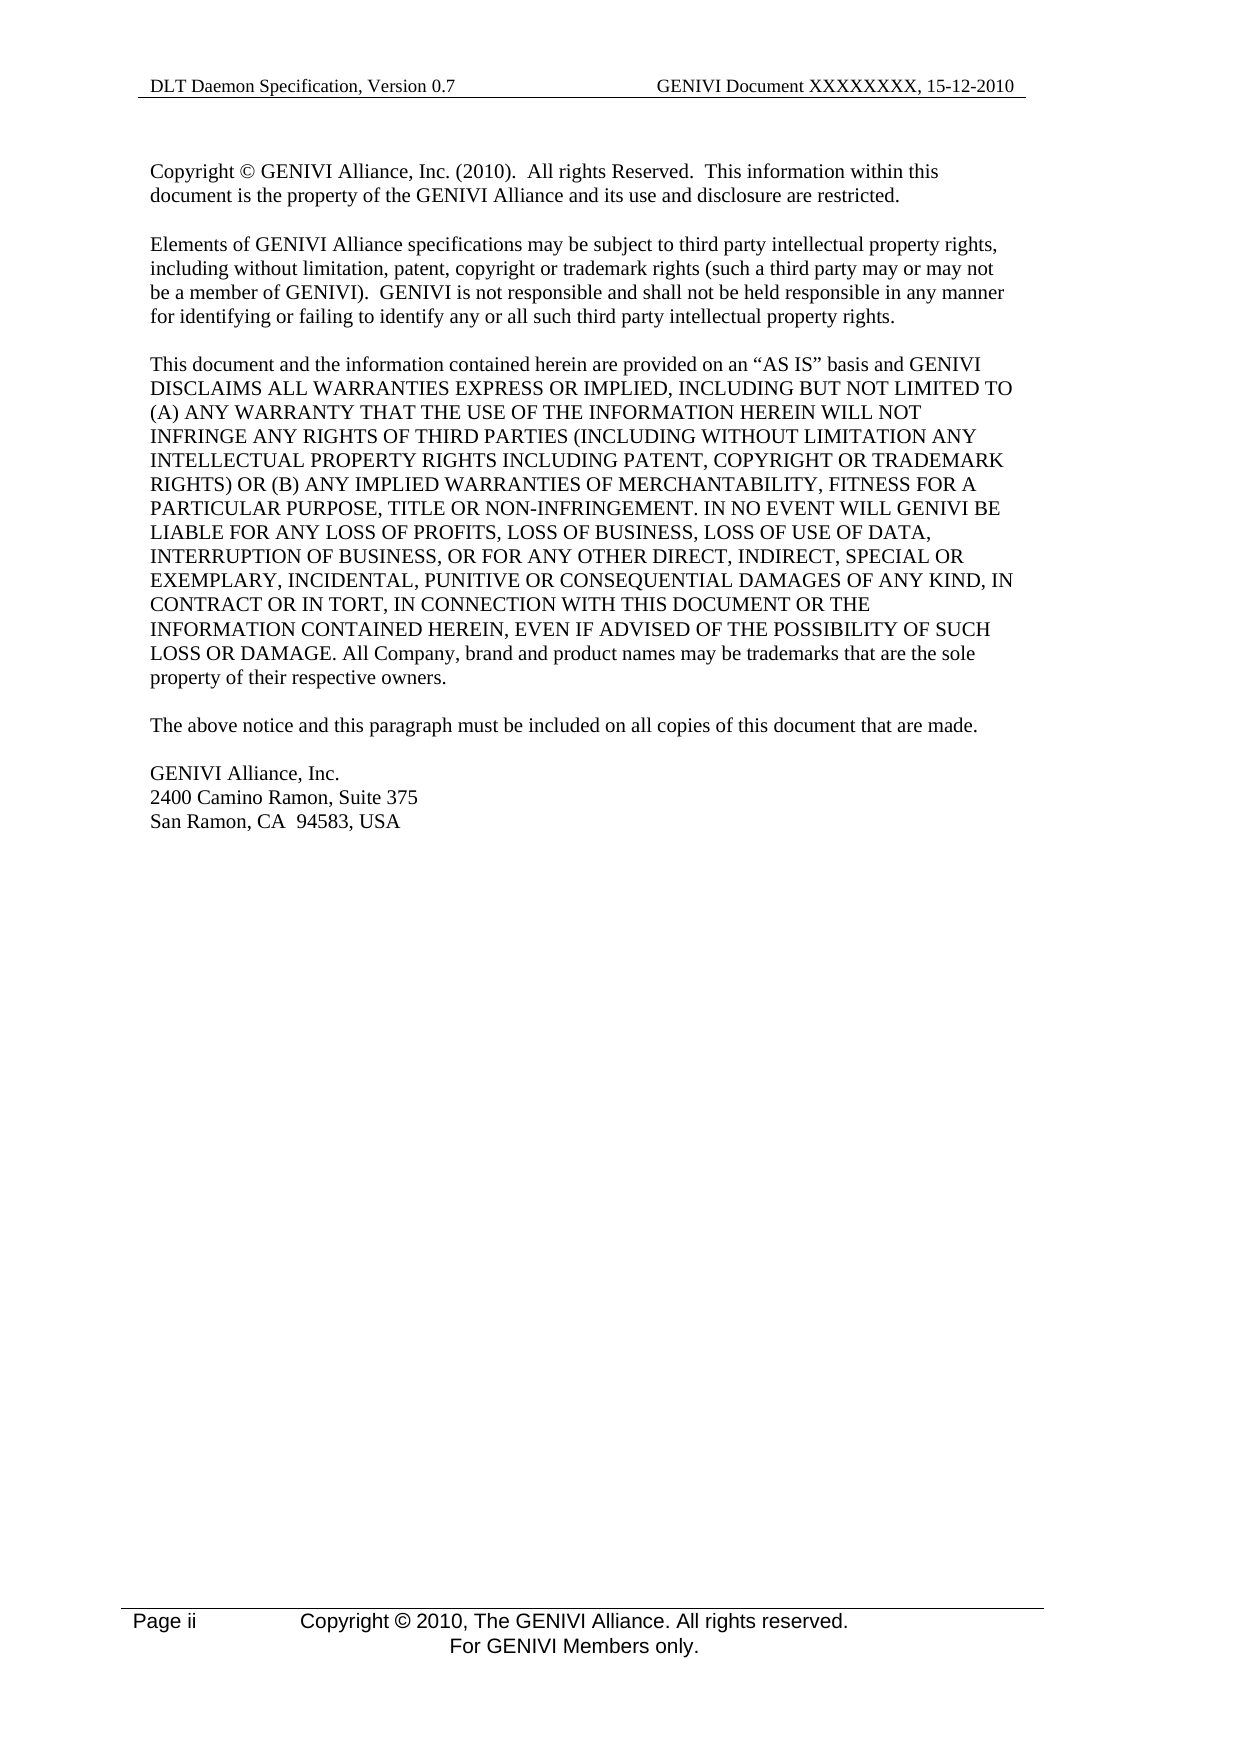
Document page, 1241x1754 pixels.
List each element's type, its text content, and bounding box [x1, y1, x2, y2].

text This document and the information contained herein are provided on an “AS IS” basis and GENIVI DISCLAIMS ALL WARRANTIES EXPRESS OR IMPLIED, INCLUDING BUT NOT LIMITED TO (A) ANY WARRANTY THAT THE USE OF THE INFORMATION HEREIN WILL NOT INFRINGE ANY RIGHTS OF THIRD PARTIES (INCLUDING WITHOUT LIMITATION ANY INTELLECTUAL PROPERTY RIGHTS INCLUDING PATENT, COPYRIGHT OR TRADEMARK RIGHTS) OR (B) ANY IMPLIED WARRANTIES OF MERCHANTABILITY, FITNESS FOR A PARTICULAR PURPOSE, TITLE OR NON-INFRINGEMENT. IN NO EVENT WILL GENIVI BE LIABLE FOR ANY LOSS OF PROFITS, LOSS OF BUSINESS, LOSS OF USE OF DATA, INTERRUPTION OF BUSINESS, OR FOR ANY OTHER DIRECT, INDIRECT, SPECIAL OR EXEMPLARY, INCIDENTAL, PUNITIVE OR CONSEQUENTIAL DAMAGES OF ANY KIND, IN CONTRACT OR IN TORT, IN CONNECTION WITH THIS DOCUMENT OR THE INFORMATION CONTAINED HEREIN, EVEN IF ADVISED OF THE POSSIBILITY OF SUCH LOSS OR DAMAGE. All Company, brand and product names may be trademarks that are the sole property of their respective owners. [150, 352, 1015, 689]
text GENIVI Alliance, Inc. [150, 761, 1015, 785]
text Copyright © GENIVI Alliance, Inc. (2010). All rights Reserved. This information within this document is the property of the GENIVI Alliance and its use and disclosure are restricted. [150, 159, 1015, 207]
text Elements of GENIVI Alliance specifications may be subject to third party intellectual property rights, including without limitation, patent, copyright or trademark rights (such a third party may or may not be a member of GENIVI). GENIVI is not responsible and shall not be held responsible in any manner for identifying or failing to identify any or all such third party intellectual property rights. [150, 231, 1015, 328]
text 2400 Camino Ramon, Suite 375 [150, 785, 1015, 809]
text The above notice and this paragraph must be included on all copies of this document that are made. [150, 713, 1015, 737]
text San Ramon, CA 94583, USA [150, 809, 1015, 833]
